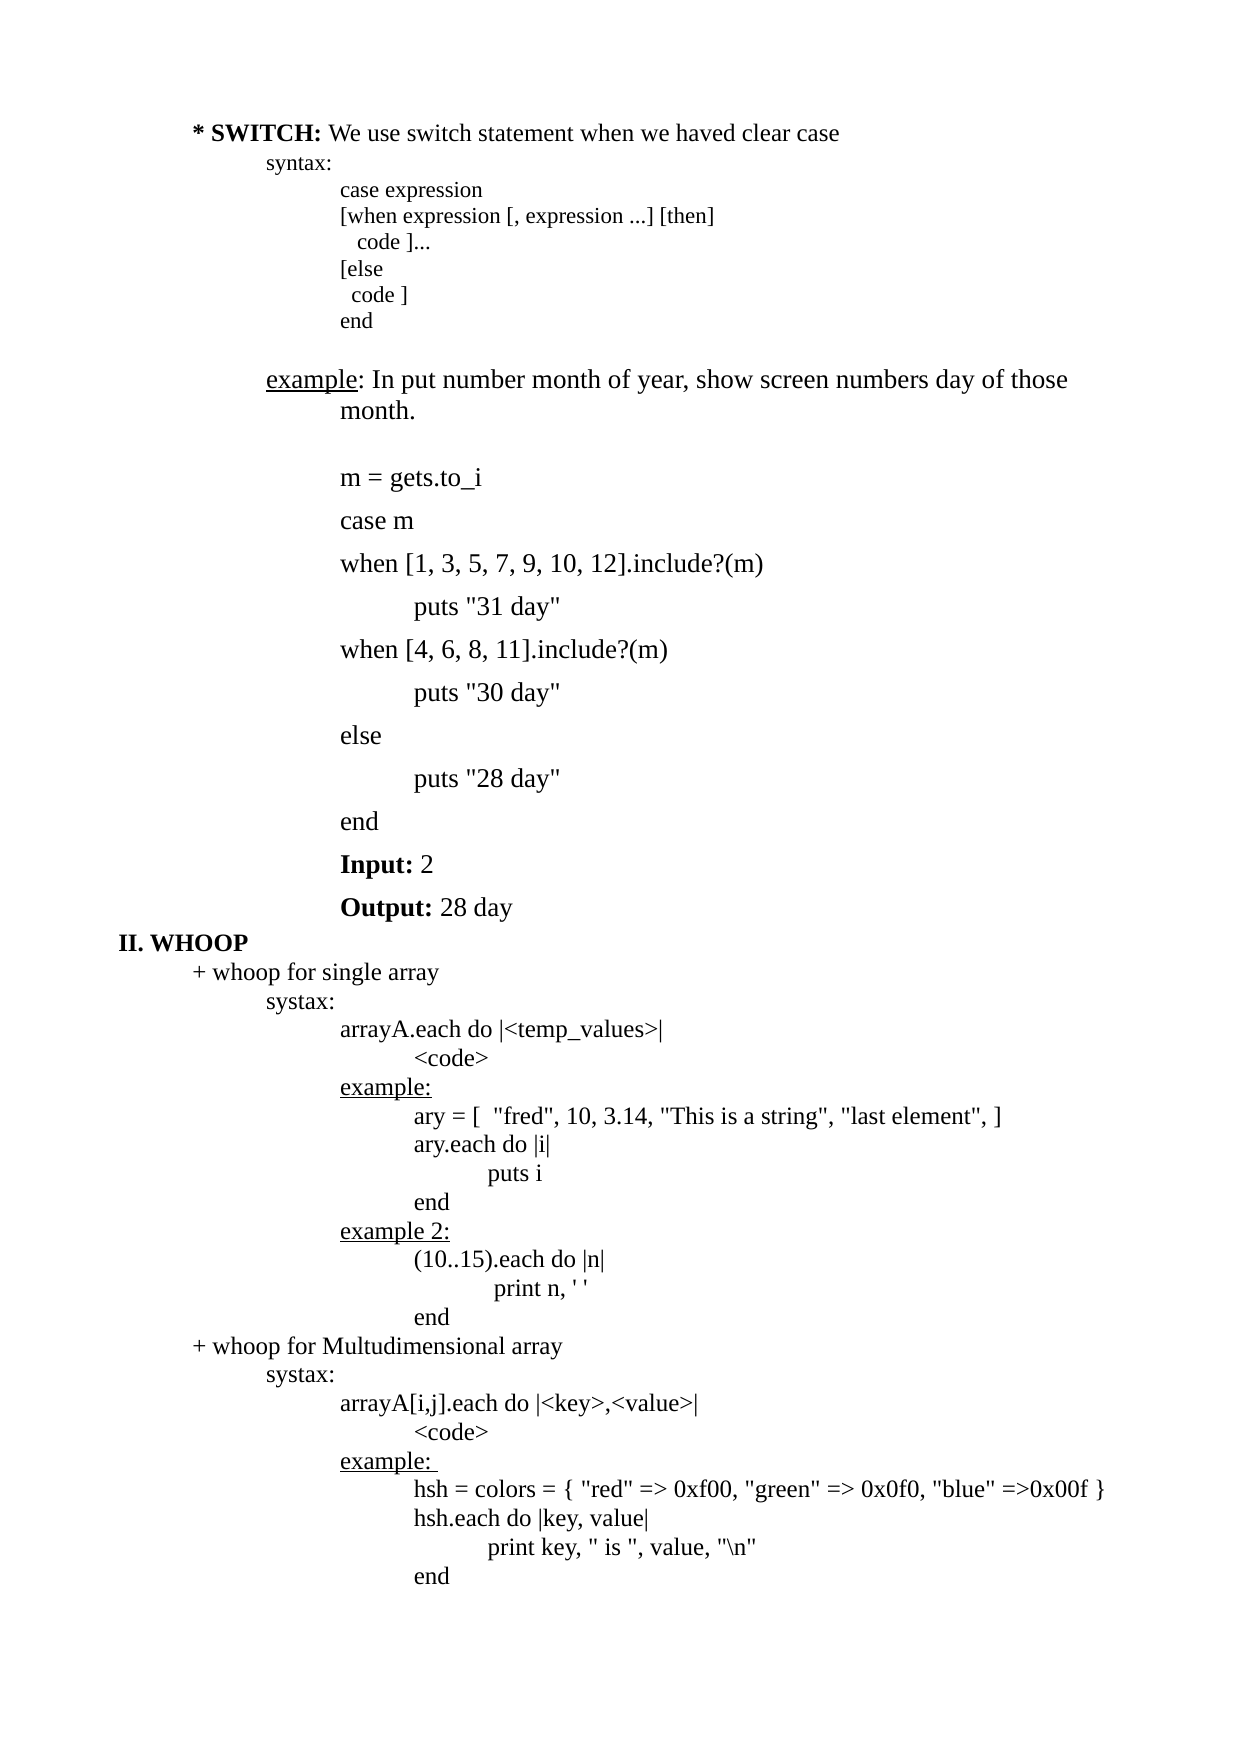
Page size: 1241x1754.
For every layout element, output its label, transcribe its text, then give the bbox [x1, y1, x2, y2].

text hsh.each do |key, value| [118, 1503, 1122, 1532]
text print key, " is ", value, "\n" [118, 1532, 1122, 1561]
text ary = [ "fred", 10, 3.14, "This is a string", "last element", ] [118, 1101, 1122, 1129]
text code ] [118, 281, 1122, 307]
text <code> [118, 1417, 1122, 1446]
text m = gets.to_i [118, 461, 1122, 492]
text arrayA[i,j].each do |<key>,<value>| [118, 1388, 1122, 1417]
text + whoop for Multudimensional array [118, 1331, 1122, 1359]
text print n, ' ' [118, 1273, 1122, 1302]
text [else [118, 255, 1122, 281]
text (10..15).each do |n| [118, 1244, 1122, 1273]
text end [118, 1561, 1122, 1589]
text end [118, 805, 1122, 836]
text else [118, 719, 1122, 750]
text <code> [118, 1043, 1122, 1072]
text end [118, 1187, 1122, 1216]
text II. WHOOP [118, 928, 1122, 957]
text systax: [118, 986, 1122, 1014]
text case m [118, 504, 1122, 535]
text Output: 28 day [118, 891, 1122, 922]
text arrayA.each do |<temp_values>| [118, 1014, 1122, 1043]
text puts "28 day" [118, 762, 1122, 793]
text example: [118, 1072, 1122, 1101]
text example: In put number month of year, show screen numbers day of those month. [118, 363, 1122, 426]
text code ]... [118, 228, 1122, 255]
text hsh = colors = { "red" => 0xf00, "green" => 0x0f0, "blue" =>0x00f } [118, 1474, 1122, 1503]
text ary.each do |i| [118, 1129, 1122, 1158]
text puts "31 day" [118, 590, 1122, 621]
text + whoop for single array [118, 957, 1122, 986]
text systax: [118, 1359, 1122, 1388]
text example 2: [118, 1216, 1122, 1244]
text [when expression [, expression ...] [then] [118, 202, 1122, 228]
text end [118, 1302, 1122, 1331]
text end [118, 307, 1122, 334]
text puts i [118, 1158, 1122, 1187]
text puts "30 day" [118, 676, 1122, 707]
text Input: 2 [118, 848, 1122, 879]
text example: [118, 1446, 1122, 1474]
text when [1, 3, 5, 7, 9, 10, 12].include?(m) [118, 547, 1122, 578]
text * SWITCH: We use switch statement when we haved clear case [118, 118, 1122, 147]
text case expression [118, 176, 1122, 202]
text when [4, 6, 8, 11].include?(m) [118, 633, 1122, 664]
text syntax: [118, 147, 1122, 176]
